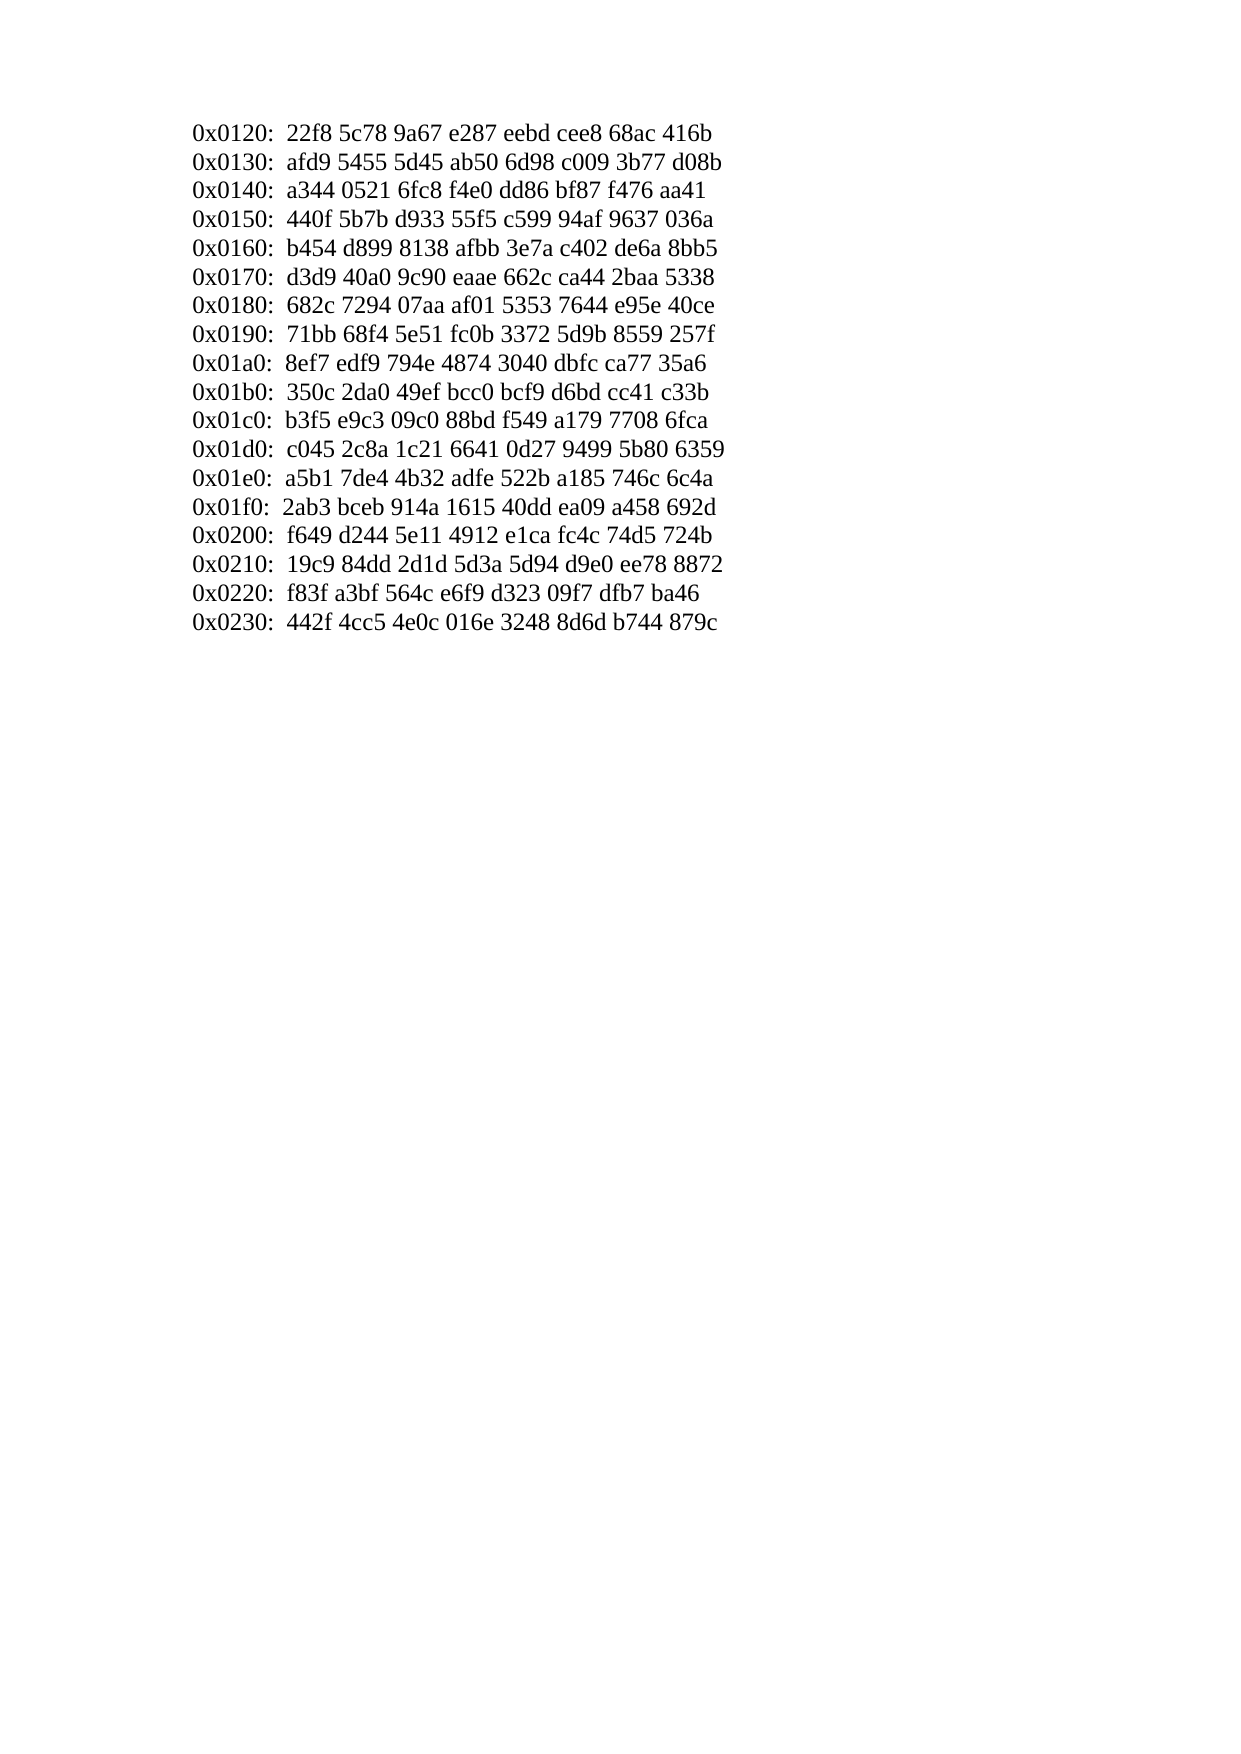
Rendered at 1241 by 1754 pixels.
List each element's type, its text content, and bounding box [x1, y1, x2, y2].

text 0x0200: f649 d244 5e11 4912 e1ca fc4c 74d5 724b [118, 521, 1122, 549]
text 0x0150: 440f 5b7b d933 55f5 c599 94af 9637 036a [118, 204, 1122, 233]
text 0x01c0: b3f5 e9c3 09c0 88bd f549 a179 7708 6fca [118, 406, 1122, 434]
text 0x01f0: 2ab3 bceb 914a 1615 40dd ea09 a458 692d [118, 492, 1122, 521]
text 0x0220: f83f a3bf 564c e6f9 d323 09f7 dfb7 ba46 [118, 578, 1122, 607]
text 0x01e0: a5b1 7de4 4b32 adfe 522b a185 746c 6c4a [118, 463, 1122, 492]
text 0x0230: 442f 4cc5 4e0c 016e 3248 8d6d b744 879c [118, 607, 1122, 636]
text 0x0210: 19c9 84dd 2d1d 5d3a 5d94 d9e0 ee78 8872 [118, 549, 1122, 578]
text 0x0170: d3d9 40a0 9c90 eaae 662c ca44 2baa 5338 [118, 262, 1122, 291]
text 0x0130: afd9 5455 5d45 ab50 6d98 c009 3b77 d08b [118, 147, 1122, 176]
text 0x0160: b454 d899 8138 afbb 3e7a c402 de6a 8bb5 [118, 233, 1122, 262]
text 0x0140: a344 0521 6fc8 f4e0 dd86 bf87 f476 aa41 [118, 176, 1122, 204]
text 0x01b0: 350c 2da0 49ef bcc0 bcf9 d6bd cc41 c33b [118, 377, 1122, 406]
text 0x0190: 71bb 68f4 5e51 fc0b 3372 5d9b 8559 257f [118, 319, 1122, 348]
text 0x01d0: c045 2c8a 1c21 6641 0d27 9499 5b80 6359 [118, 434, 1122, 463]
text 0x01a0: 8ef7 edf9 794e 4874 3040 dbfc ca77 35a6 [118, 348, 1122, 377]
text 0x0180: 682c 7294 07aa af01 5353 7644 e95e 40ce [118, 291, 1122, 319]
text 0x0120: 22f8 5c78 9a67 e287 eebd cee8 68ac 416b [118, 118, 1122, 147]
